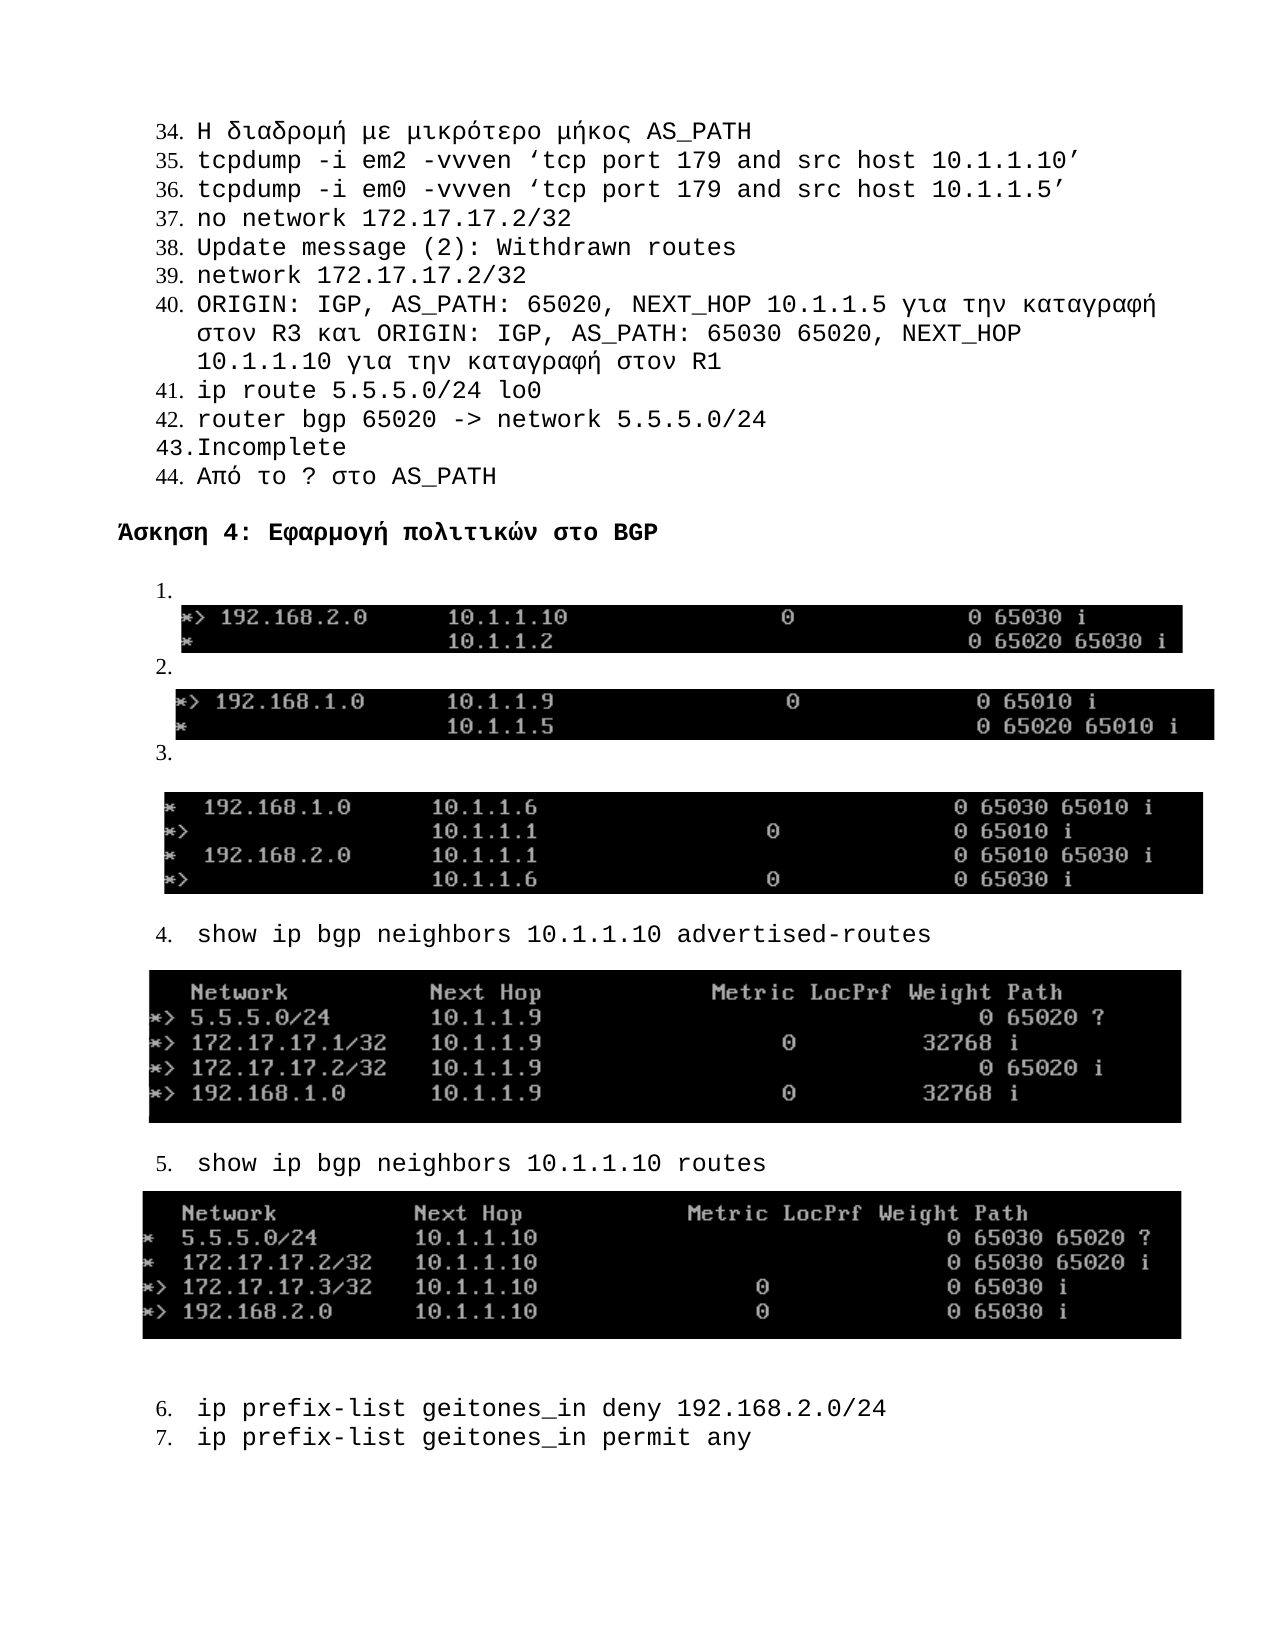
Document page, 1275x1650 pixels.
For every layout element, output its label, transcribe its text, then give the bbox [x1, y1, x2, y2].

list show ip bgp neighbors 10.1.1.10 routes [155, 1151, 1157, 1179]
list Από το ? στο AS_PATH [155, 463, 1157, 492]
picture [142, 1191, 1182, 1339]
list Update message (2): Withdrawn routes [155, 233, 1157, 262]
list router bgp 65020 -> network 5.5.5.0/24 [155, 406, 1157, 434]
list ip prefix-list geitones_in permit any [155, 1424, 1157, 1452]
list tcpdump -i em0 -vvven ‘tcp port 179 and src host 10.1.1.5’ [155, 176, 1157, 205]
text Άσκηση 4: Εφαρμογή πολιτικών στο BGP [118, 520, 1157, 548]
picture [164, 792, 1204, 894]
list ORIGIN: IGP, AS_PATH: 65020, NEXT_HOP 10.1.1.5 για την καταγραφή στον R3 και ORIGIN: IGP, AS_PATH: 65030 65020, NEXT_HOP 10.1.1.10 για την καταγραφή στον R1 [155, 291, 1157, 377]
list tcpdump -i em2 -vvven ‘tcp port 179 and src host 10.1.1.10’ [155, 147, 1157, 176]
picture [181, 605, 1183, 653]
list Incomplete [155, 434, 1157, 463]
list network 172.17.17.2/32 [155, 262, 1157, 291]
list show ip bgp neighbors 10.1.1.10 advertised-routes [155, 922, 1157, 950]
picture [175, 689, 1215, 740]
list Η διαδρομή με μικρότερο μήκος AS_PATH [155, 118, 1157, 147]
list ip prefix-list geitones_in deny 192.168.2.0/24 [155, 1395, 1157, 1424]
picture [148, 970, 1182, 1123]
list no network 172.17.17.2/32 [155, 205, 1157, 233]
list ip route 5.5.5.0/24 lo0 [155, 377, 1157, 406]
